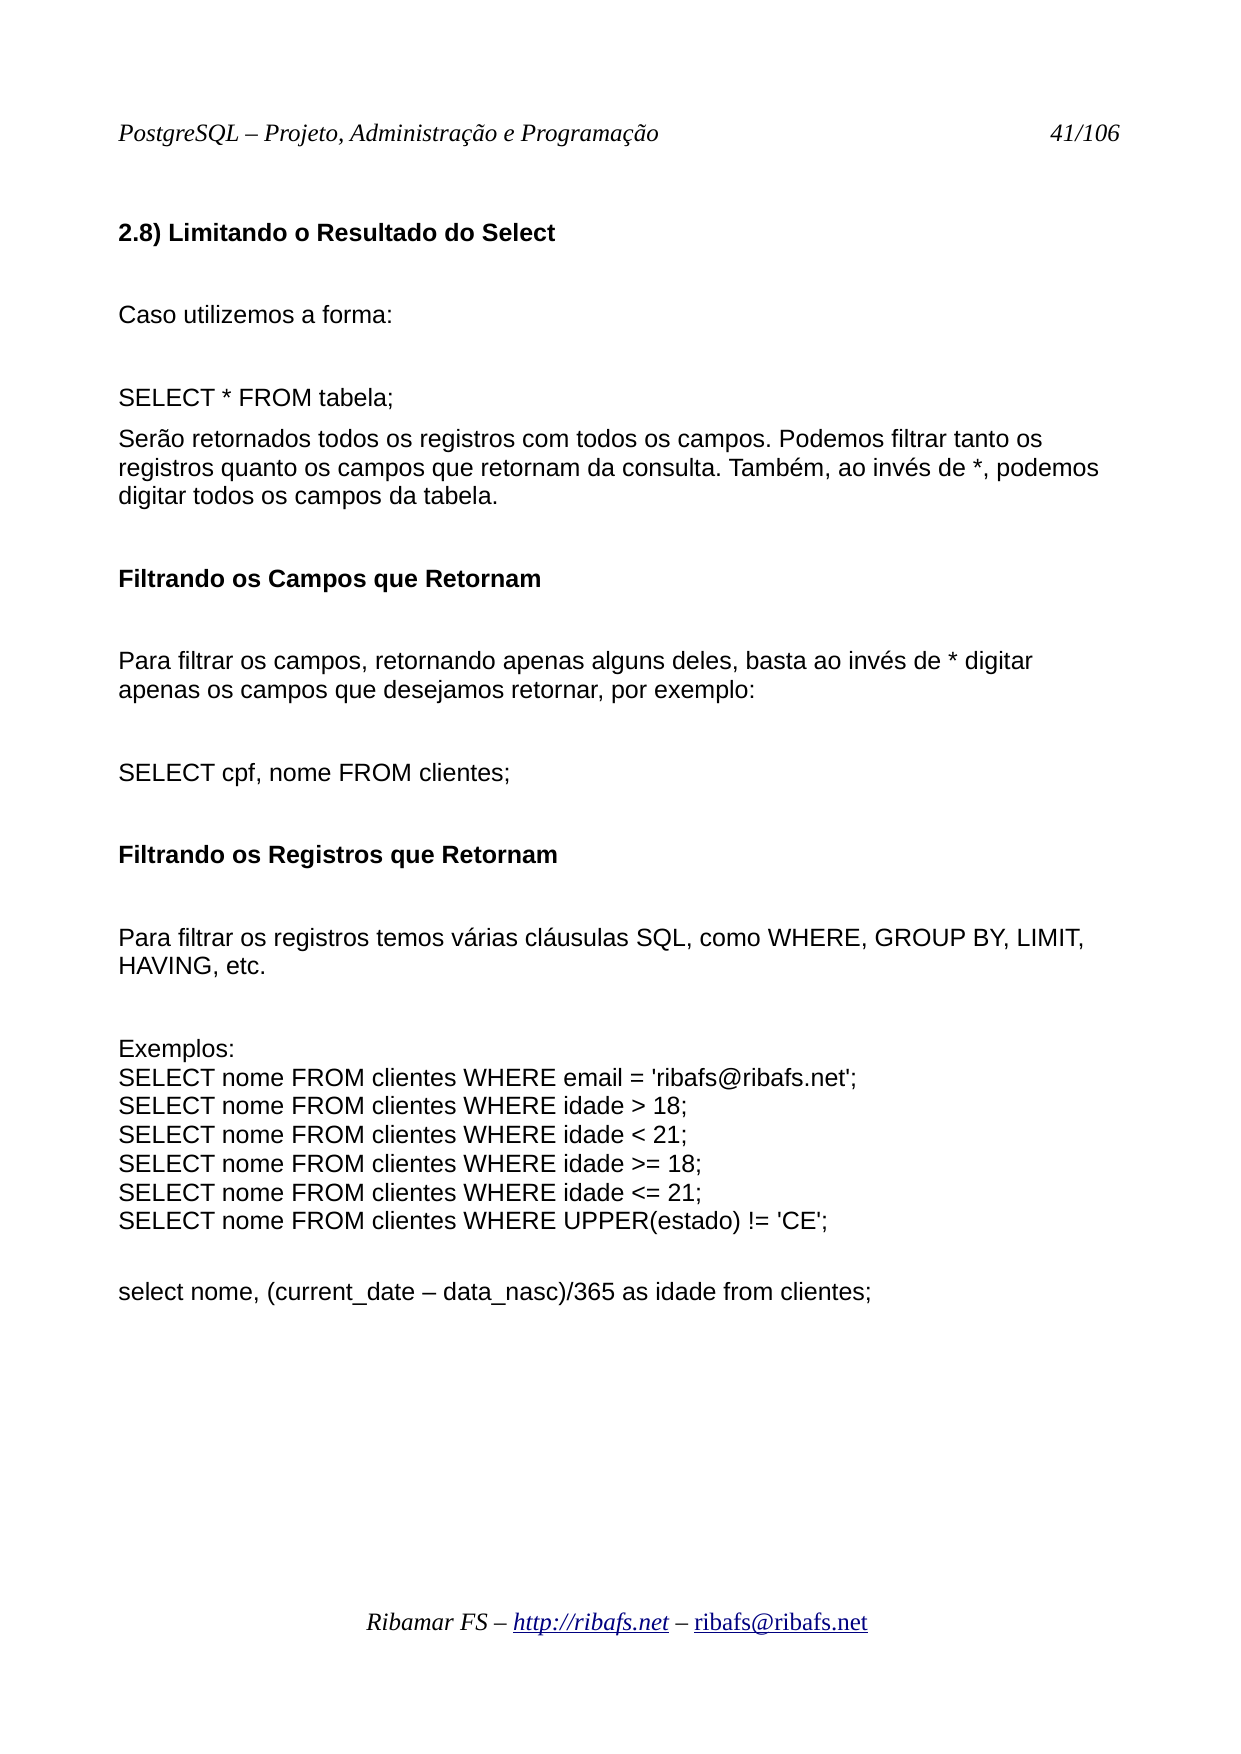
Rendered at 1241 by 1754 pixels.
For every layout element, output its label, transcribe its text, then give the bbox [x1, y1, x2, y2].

text Exemplos: SELECT nome FROM clientes WHERE email = 'ribafs@ribafs.net'; SELECT nome FROM clientes WHERE idade > 18; SELECT nome FROM clientes WHERE idade < 21; SELECT nome FROM clientes WHERE idade >= 18; SELECT nome FROM clientes WHERE idade <= 21; SELECT nome FROM clientes WHERE UPPER(estado) != 'CE'; [118, 1034, 1122, 1235]
text Serão retornados todos os registros com todos os campos. Podemos filtrar tanto os registros quanto os campos que retornam da consulta. Também, ao invés de *, podemos digitar todos os campos da tabela. [118, 424, 1122, 510]
text Para filtrar os campos, retornando apenas alguns deles, basta ao invés de * digitar apenas os campos que desejamos retornar, por exemplo: [118, 646, 1122, 704]
text 2.8) Limitando o Resultado do Select [118, 218, 1122, 246]
text Para filtrar os registros temos várias cláusulas SQL, como WHERE, GROUP BY, LIMIT, HAVING, etc. [118, 923, 1122, 980]
text SELECT cpf, nome FROM clientes; [118, 758, 1122, 786]
text Caso utilizemos a forma: [118, 300, 1122, 329]
text Filtrando os Registros que Retornam [118, 840, 1122, 869]
text select nome, (current_date – data_nasc)/365 as idade from clientes; [118, 1277, 1122, 1306]
text SELECT * FROM tabela; [118, 383, 1122, 411]
text Filtrando os Campos que Retornam [118, 564, 1122, 593]
